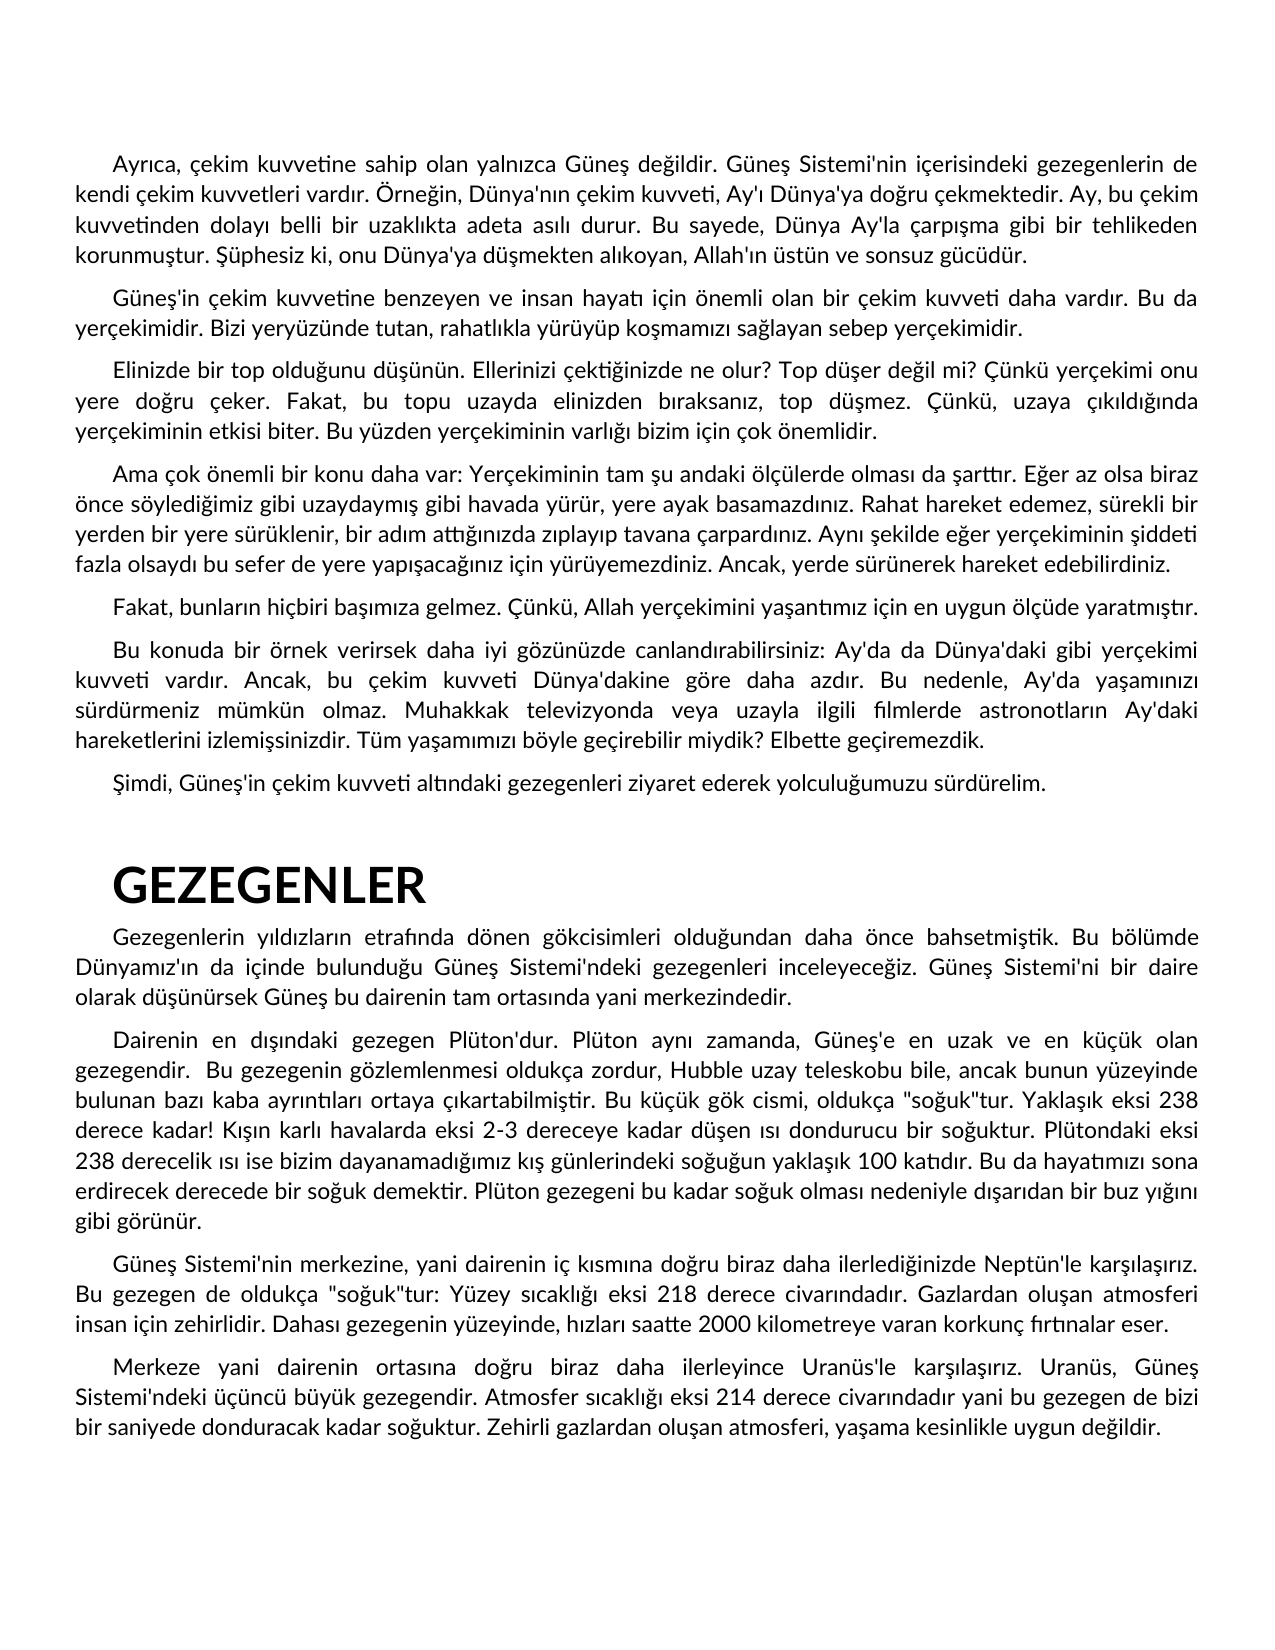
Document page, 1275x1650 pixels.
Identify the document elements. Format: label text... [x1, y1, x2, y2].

text Güneş Sistemi'nin merkezine, yani dairenin iç kısmına doğru biraz daha ilerlediğinizde Neptün'le karşılaşırız. Bu gezegen de oldukça "soğuk"tur: Yüzey sıcaklığı eksi 218 derece civarındadır. Gazlardan oluşan atmosferi insan için zehirlidir. Dahası gezegenin yüzeyinde, hızları saatte 2000 kilometreye varan korkunç fırtınalar eser. [75, 1249, 1200, 1337]
text Merkeze yani dairenin ortasına doğru biraz daha ilerleyince Uranüs'le karşılaşırız. Uranüs, Güneş Sistemi'ndeki üçüncü büyük gezegendir. Atmosfer sıcaklığı eksi 214 derece civarındadır yani bu gezegen de bizi bir saniyede donduracak kadar soğuktur. Zehirli gazlardan oluşan atmosferi, yaşama kesinlikle uygun değildir. [75, 1353, 1200, 1441]
text Fakat, bunların hiçbiri başımıza gelmez. Çünkü, Allah yerçekimini yaşantımız için en uygun ölçüde yaratmıştır. [75, 593, 1200, 620]
text Şimdi, Güneş'in çekim kuvveti altındaki gezegenleri ziyaret ederek yolculuğumuzu sürdürelim. [75, 769, 1200, 796]
subtitle GEZEGENLER [112, 854, 1200, 914]
text Gezegenlerin yıldızların etrafında dönen gökcisimleri olduğundan daha önce bahsetmiştik. Bu bölümde Dünyamız'ın da içinde bulunduğu Güneş Sistemi'ndeki gezegenleri inceleyeceğiz. Güneş Sistemi'ni bir daire olarak düşünürsek Güneş bu dairenin tam ortasında yani merkezindedir. [75, 922, 1200, 1010]
text Elinizde bir top olduğunu düşünün. Ellerinizi çektiğinizde ne olur? Top düşer değil mi? Çünkü yerçekimi onu yere doğru çeker. Fakat, bu topu uzayda elinizden bıraksanız, top düşmez. Çünkü, uzaya çıkıldığında yerçekiminin etkisi biter. Bu yüzden yerçekiminin varlığı bizim için çok önemlidir. [75, 356, 1200, 444]
text Ayrıca, çekim kuvvetine sahip olan yalnızca Güneş değildir. Güneş Sistemi'nin içerisindeki gezegenlerin de kendi çekim kuvvetleri vardır. Örneğin, Dünya'nın çekim kuvveti, Ay'ı Dünya'ya doğru çekmektedir. Ay, bu çekim kuvvetinden dolayı belli bir uzaklıkta adeta asılı durur. Bu sayede, Dünya Ay'la çarpışma gibi bir tehlikeden korunmuştur. Şüphesiz ki, onu Dünya'ya düşmekten alıkoyan, Allah'ın üstün ve sonsuz gücüdür. [75, 150, 1200, 268]
text Dairenin en dışındaki gezegen Plüton'dur. Plüton aynı zamanda, Güneş'e en uzak ve en küçük olan gezegendir. Bu gezegenin gözlemlenmesi oldukça zordur, Hubble uzay teleskobu bile, ancak bunun yüzeyinde bulunan bazı kaba ayrıntıları ortaya çıkartabilmiştir. Bu küçük gök cismi, oldukça "soğuk"tur. Yaklaşık eksi 238 derece kadar! Kışın karlı havalarda eksi 2-3 dereceye kadar düşen ısı dondurucu bir soğuktur. Plütondaki eksi 238 derecelik ısı ise bizim dayanamadığımız kış günlerindeki soğuğun yaklaşık 100 katıdır. Bu da hayatımızı sona erdirecek derecede bir soğuk demektir. Plüton gezegeni bu kadar soğuk olması nedeniyle dışarıdan bir buz yığını gibi görünür. [75, 1026, 1200, 1234]
text Ama çok önemli bir konu daha var: Yerçekiminin tam şu andaki ölçülerde olması da şarttır. Eğer az olsa biraz önce söylediğimiz gibi uzaydaymış gibi havada yürür, yere ayak basamazdınız. Rahat hareket edemez, sürekli bir yerden bir yere sürüklenir, bir adım attığınızda zıplayıp tavana çarpardınız. Aynı şekilde eğer yerçekiminin şiddeti fazla olsaydı bu sefer de yere yapışacağınız için yürüyemezdiniz. Ancak, yerde sürünerek hareket edebilirdiniz. [75, 459, 1200, 577]
text Bu konuda bir örnek verirsek daha iyi gözünüzde canlandırabilirsiniz: Ay'da da Dünya'daki gibi yerçekimi kuvveti vardır. Ancak, bu çekim kuvveti Dünya'dakine göre daha azdır. Bu nedenle, Ay'da yaşamınızı sürdürmeniz mümkün olmaz. Muhakkak televizyonda veya uzayla ilgili filmlerde astronotların Ay'daki hareketlerini izlemişsinizdir. Tüm yaşamımızı böyle geçirebilir miydik? Elbette geçiremezdik. [75, 635, 1200, 753]
text Güneş'in çekim kuvvetine benzeyen ve insan hayatı için önemli olan bir çekim kuvveti daha vardır. Bu da yerçekimidir. Bizi yeryüzünde tutan, rahatlıkla yürüyüp koşmamızı sağlayan sebep yerçekimidir. [75, 283, 1200, 341]
